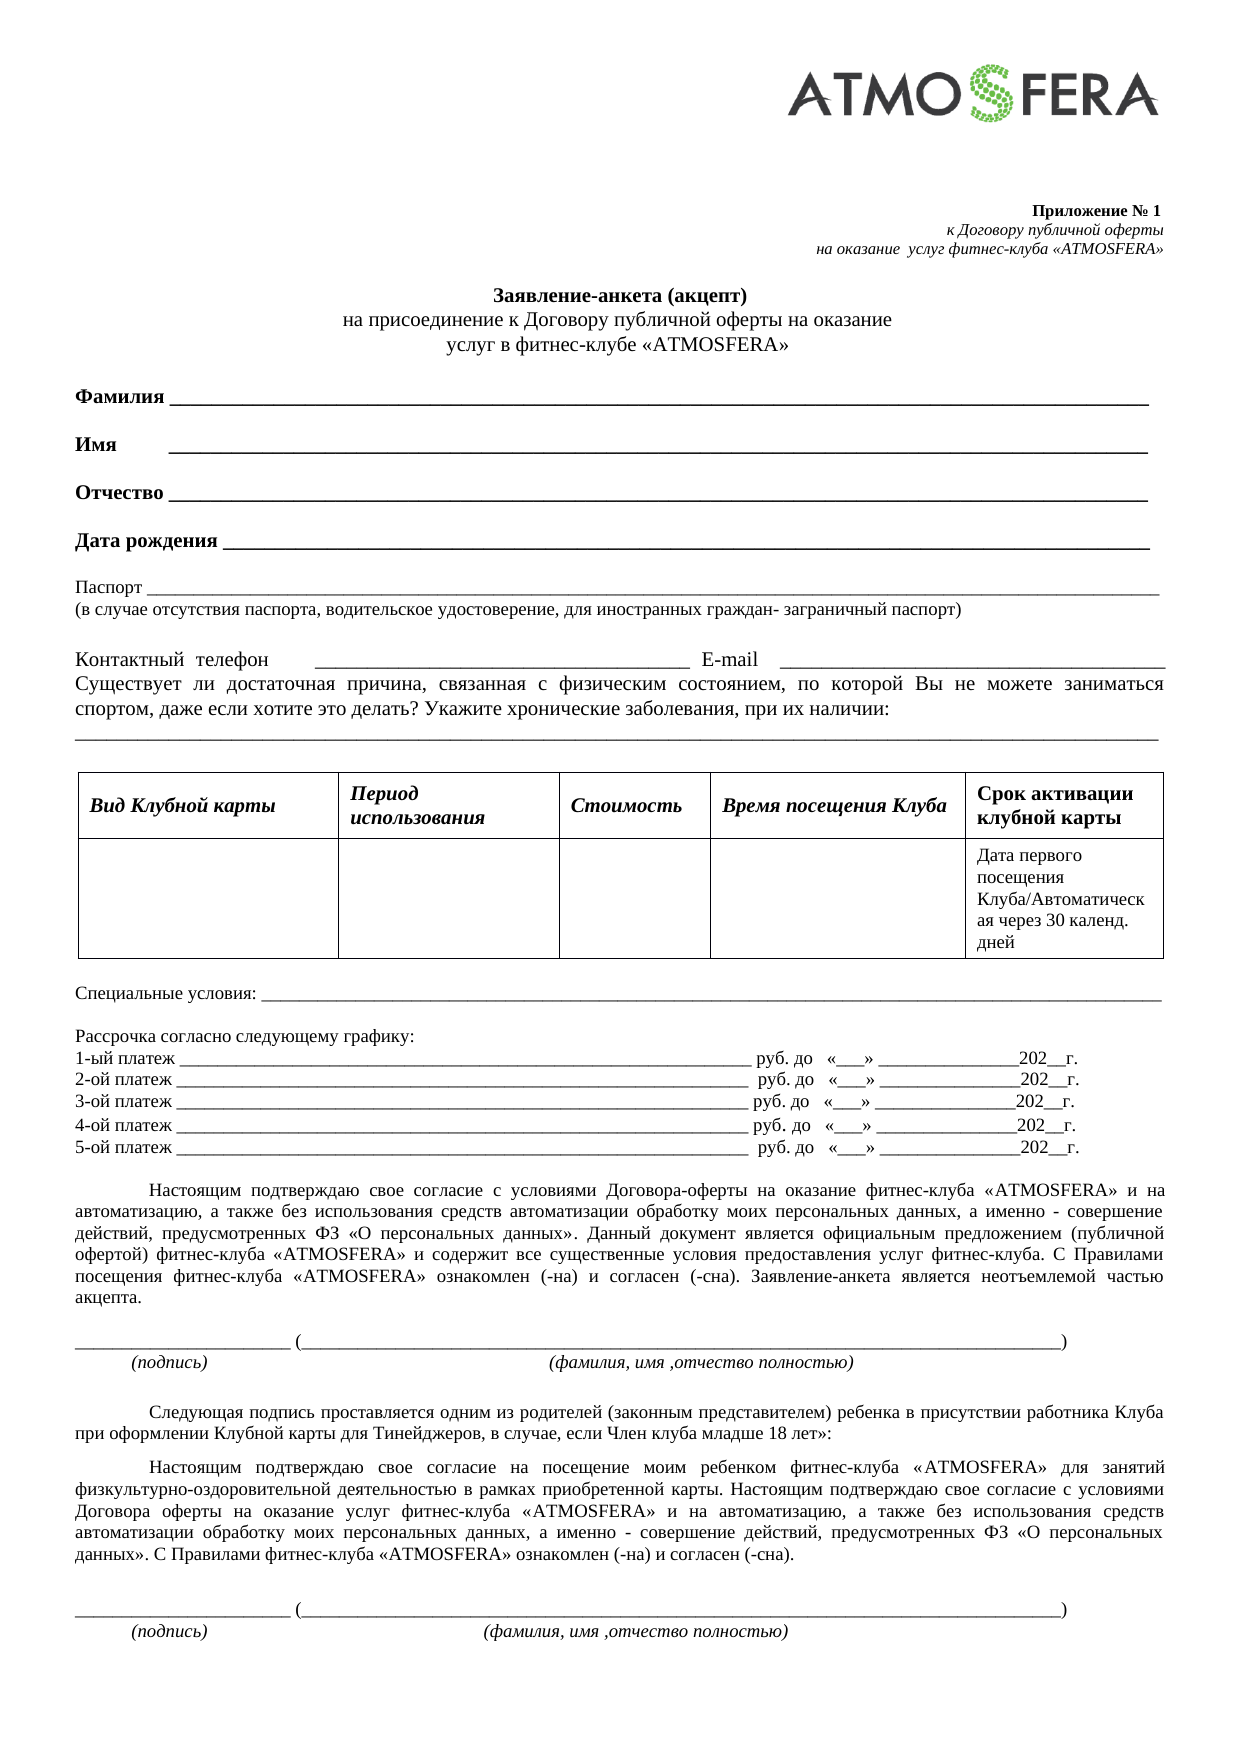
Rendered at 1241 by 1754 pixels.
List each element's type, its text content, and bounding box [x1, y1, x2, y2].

table_cell Дата первого посещения Клуба/Автоматическая через 30 календ. дней [966, 839, 1163, 958]
text Настоящим подтверждаю свое согласие с условиями Договора-оферты на оказание фитнес-клуба «ATMOSFERA» и на автоматизацию, а также без использования средств автоматизации обработку моих персональных данных, а именно - совершение действий, предусмотренных ФЗ «О персональных данных». Данный документ является официальным предложением (публичной офертой) фитнес-клуба «ATMOSFERA» и содержит все существенные условия предоставления услуг фитнес-клуба. С Правилами посещения фитнес-клуба «ATMOSFERA» ознакомлен (-на) и согласен (-сна). Заявление-анкета является неотъемлемой частью акцепта. [75, 1157, 1165, 1308]
text Дата рождения _________________________________________________________________________________________ [75, 528, 1165, 552]
text 4-ой платеж _____________________________________________________________ руб. до «___» _______________202__г. [75, 1111, 1165, 1136]
table_cell [711, 839, 965, 958]
table_header Вид Клубной карты [79, 773, 338, 837]
text Заявление-анкета (акцепт) на присоединение к Договору публичной оферты на оказание [75, 283, 1165, 331]
table_header Период использования [339, 773, 559, 837]
text Рассрочка согласно следующему графику: [75, 1025, 1165, 1047]
table_header Время посещения Клуба [711, 773, 965, 837]
picture [782, 59, 1163, 127]
text Контактный телефон ____________________________________ E-mail _____________________________________ Существует ли достаточная причина, связанная с физическим состоянием, по которой Вы не можете заниматься спортом, даже если хотите это делать? Укажите хронические заболевания, при их наличии: [75, 647, 1165, 719]
text 3-ой платеж _____________________________________________________________ руб. до «___» _______________202__г. [75, 1090, 1165, 1111]
table_cell [560, 839, 710, 958]
table_header Срок активации клубной карты [966, 773, 1163, 837]
table_cell [79, 839, 338, 958]
text на оказание услуг фитнес-клуба «ATMOSFERA» [75, 239, 1165, 258]
text Имя ______________________________________________________________________________________________ [75, 432, 1165, 480]
text услуг в фитнес-клубе «ATMOSFERA» [75, 331, 1165, 383]
text Отчество ______________________________________________________________________________________________ [75, 480, 1165, 528]
text Специальные условия: ________________________________________________________________________________________________ [75, 982, 1165, 1025]
text ________________________________________________________________________________________________________ [75, 719, 1165, 772]
text 5-ой платеж _____________________________________________________________ руб. до «___» _______________202__г. [75, 1136, 1165, 1157]
text к Договору публичной оферты [75, 219, 1165, 239]
text Следующая подпись проставляется одним из родителей (законным представителем) ребенка в присутствии работника Клуба при оформлении Клубной карты для Тинейджеров, в случае, если Член клуба младше 18 лет»: [75, 1401, 1165, 1444]
text _______________________ (_________________________________________________________________________________) (подпись) (фамилия, имя ,отчество полностью) [75, 1308, 1165, 1401]
text _______________________ (_________________________________________________________________________________) (подпись) (фамилия, имя ,отчество полностью) [75, 1598, 1165, 1641]
text 1-ый платеж _____________________________________________________________ руб. до «___» _______________202__г. 2-ой платеж _____________________________________________________________ руб. до «___» _______________202__г. [75, 1047, 1165, 1090]
text Паспорт ____________________________________________________________________________________________________________ (в случае отсутствия паспорта, водительское удостоверение, для иностранных граждан- заграничный паспорт) [75, 552, 1165, 647]
table_header Стоимость [560, 773, 710, 837]
text Приложение № 1 [75, 200, 1165, 219]
text Настоящим подтверждаю свое согласие на посещение моим ребенком фитнес-клуба «ATMOSFERA» для занятий физкультурно-оздоровительной деятельностью в рамках приобретенной карты. Настоящим подтверждаю свое согласие с условиями Договора оферты на оказание услуг фитнес-клуба «ATMOSFERA» и на автоматизацию, а также без использования средств автоматизации обработку моих персональных данных, а именно - совершение действий, предусмотренных ФЗ «О персональных данных». С Правилами фитнес-клуба «ATMOSFERA» ознакомлен (-на) и согласен (-сна). [75, 1456, 1165, 1564]
text Фамилия ______________________________________________________________________________________________ [75, 383, 1165, 432]
table_cell [339, 839, 559, 958]
